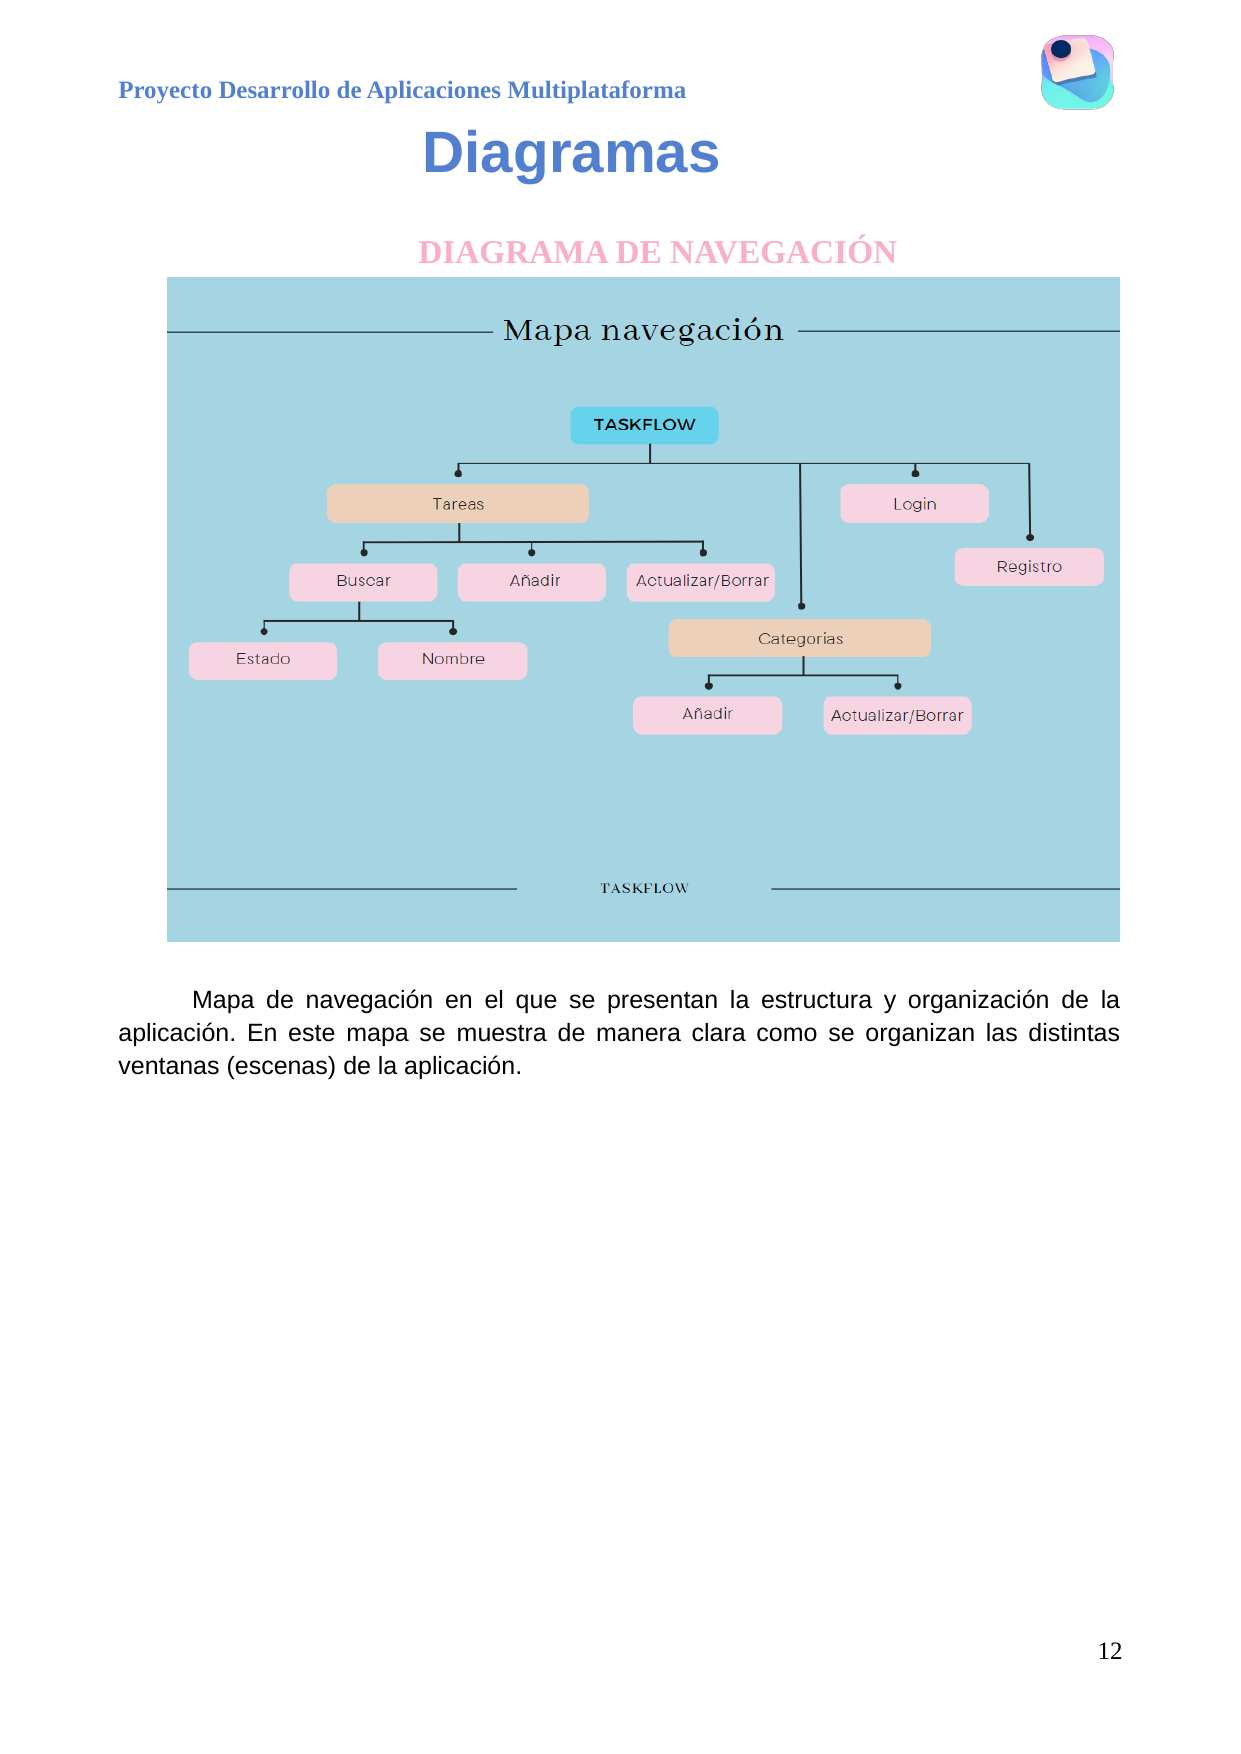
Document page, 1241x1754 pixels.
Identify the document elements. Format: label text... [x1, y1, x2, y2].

subtitle Diagramas [118, 118, 1122, 185]
picture [1025, 26, 1125, 121]
subtitle DIAGRAMA DE NAVEGACIÓN [156, 233, 1122, 271]
picture [167, 277, 1122, 944]
text Mapa de navegación en el que se presentan la estructura y organización de la aplicación. En este mapa se muestra de manera clara como se organizan las distintas ventanas (escenas) de la aplicación. [118, 985, 1122, 1080]
